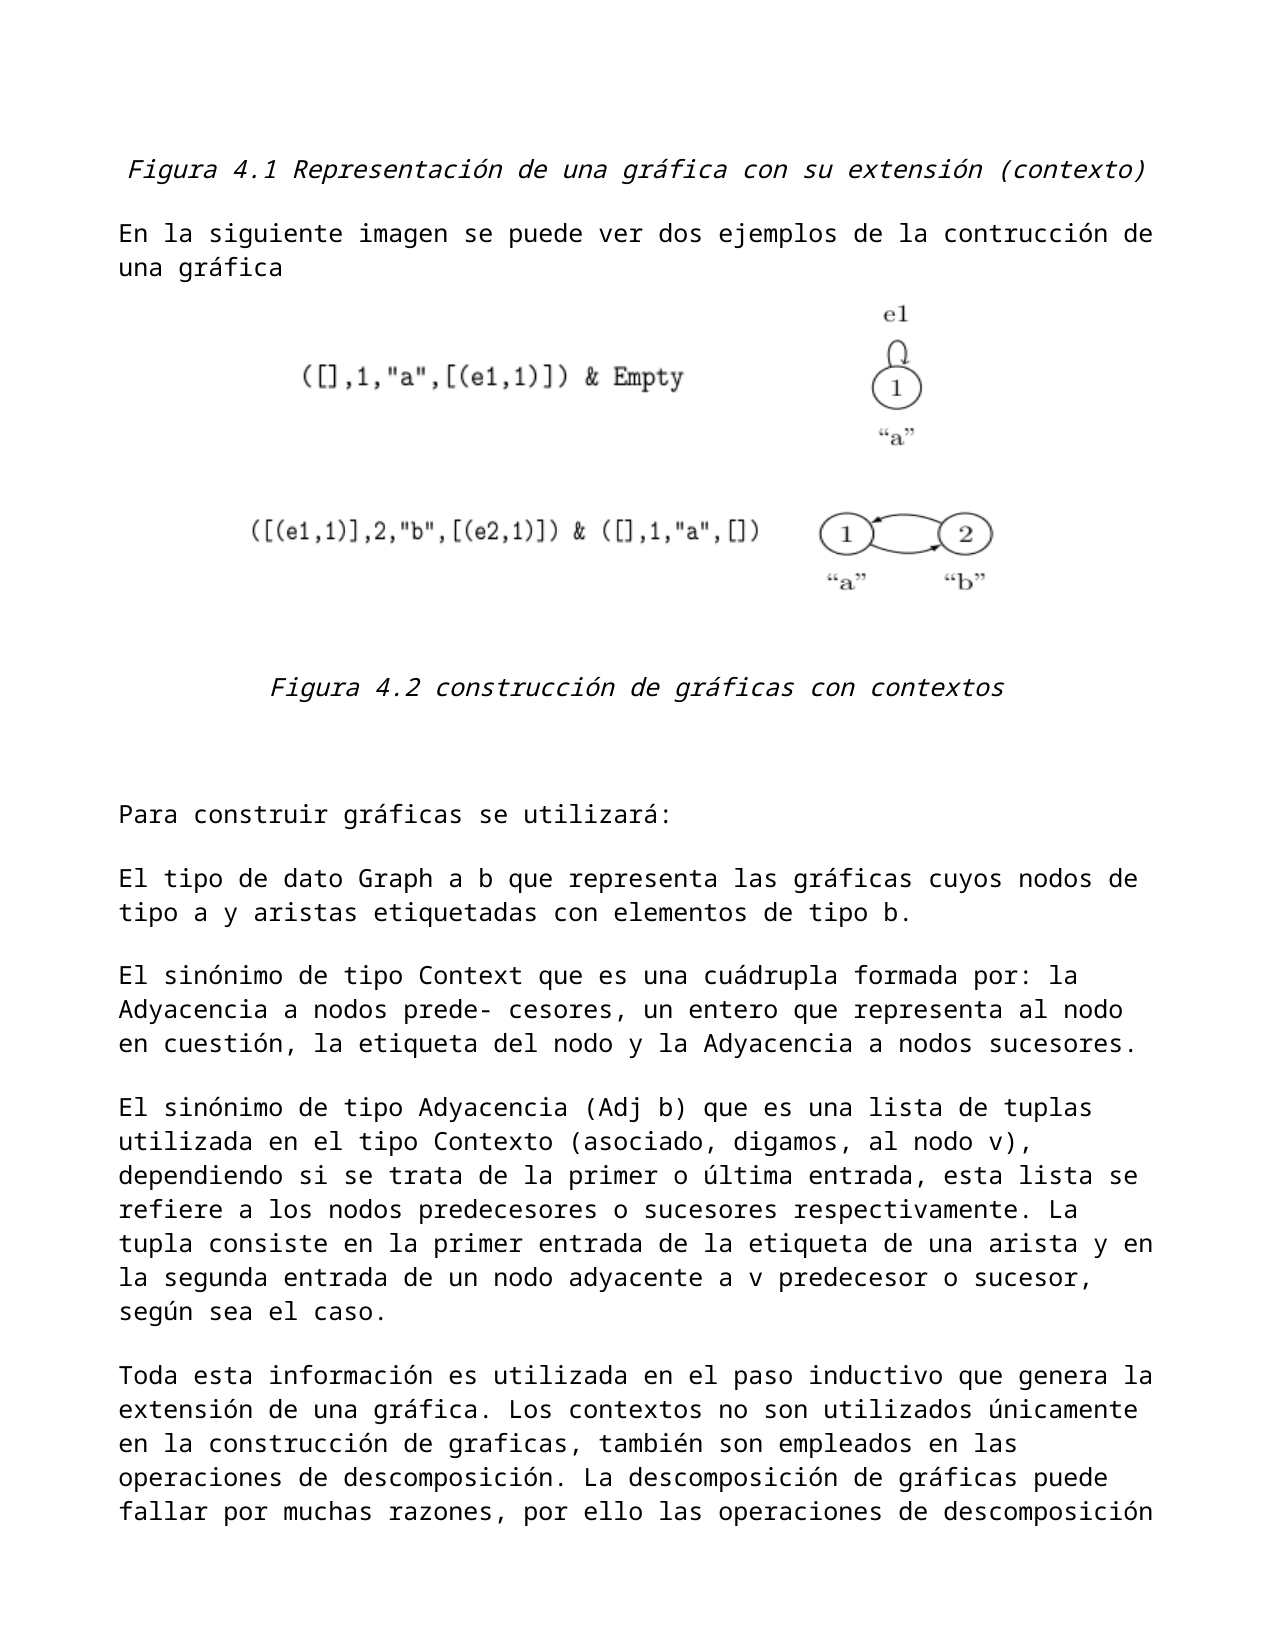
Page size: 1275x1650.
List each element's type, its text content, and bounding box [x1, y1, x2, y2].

picture [246, 505, 777, 556]
text Figura 4.2 construcción de gráficas con contextos [118, 670, 1157, 704]
text Para construir gráficas se utilizará: [118, 797, 1157, 831]
picture [847, 302, 946, 462]
text En la siguiente imagen se puede ver dos ejemplos de la contrucción de una gráfica [118, 216, 1157, 284]
text El tipo de dato Graph a b que representa las gráficas cuyos nodos de tipo a y aristas etiquetadas con elementos de tipo b. [118, 860, 1157, 928]
picture [808, 478, 1006, 613]
text El sinónimo de tipo Adyacencia (Adj b) que es una lista de tuplas utilizada en el tipo Contexto (asociado, digamos, al nodo v), dependiendo si se trata de la primer o última entrada, esta lista se refiere a los nodos predecesores o sucesores respectivamente. La tupla consiste en la primer entrada de la etiqueta de una arista y en la segunda entrada de un nodo adyacente a v predecesor o sucesor, según sea el caso. [118, 1089, 1157, 1328]
text Figura 4.1 Representación de una gráfica con su extensión (contexto) [118, 152, 1157, 186]
text El sinónimo de tipo Context que es una cuádrupla formada por: la Adyacencia a nodos prede- cesores, un entero que representa al nodo en cuestión, la etiqueta del nodo y la Adyacencia a nodos sucesores. [118, 958, 1157, 1060]
picture [279, 358, 722, 401]
text Toda esta información es utilizada en el paso inductivo que genera la extensión de una gráfica. Los contextos no son utilizados únicamente en la construcción de graficas, también son empleados en las operaciones de descomposición. La descomposición de gráficas puede fallar por muchas razones, por ello las operaciones de descomposición [118, 1357, 1157, 1528]
